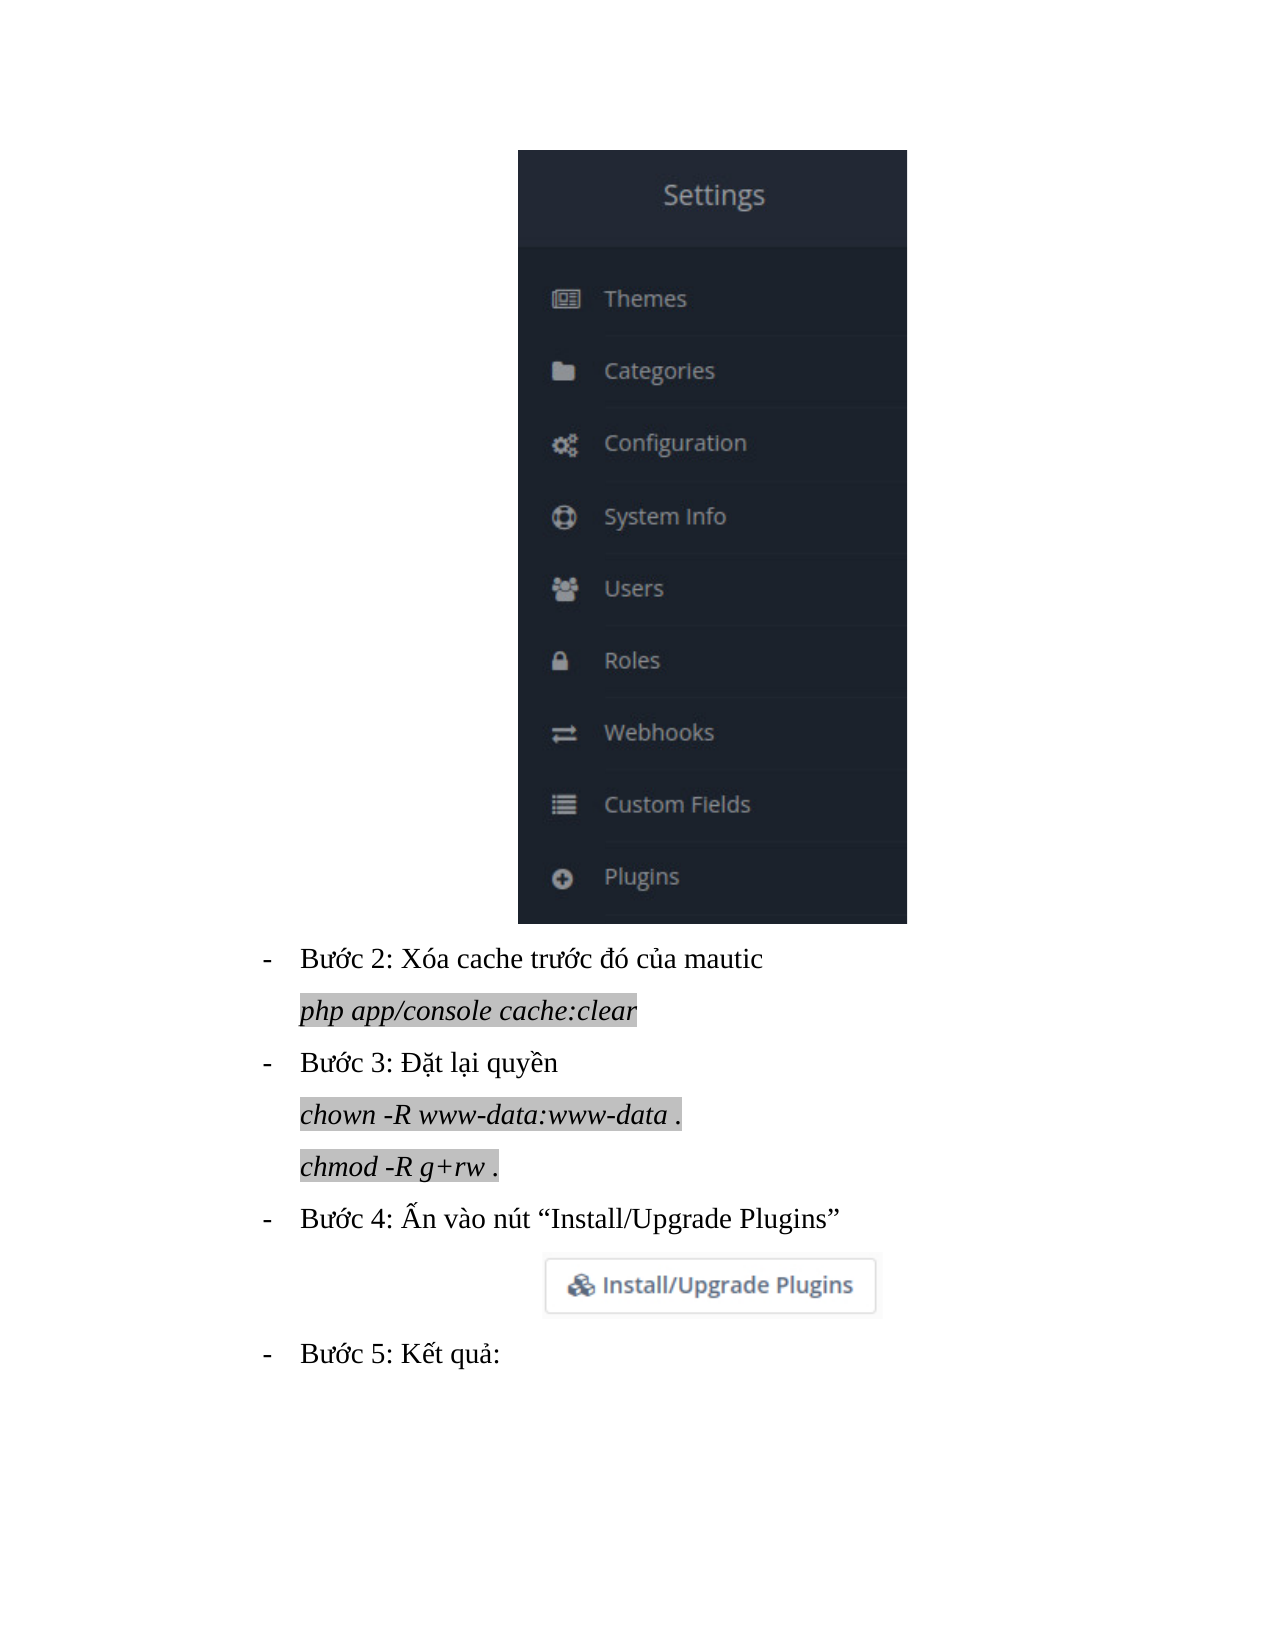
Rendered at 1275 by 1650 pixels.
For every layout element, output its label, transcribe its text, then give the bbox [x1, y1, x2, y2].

picture [542, 1252, 883, 1319]
list Bước 5: Kết quả: [262, 1336, 1125, 1370]
text chmod -R g+rw . [300, 1149, 1125, 1182]
list Bước 4: Ấn vào nút “Install/Upgrade Plugins” [262, 1201, 1125, 1234]
list Bước 2: Xóa cache trước đó của mautic [262, 941, 1125, 975]
text chown -R www-data:www-data . [300, 1097, 1125, 1131]
text php app/console cache:clear [300, 993, 1125, 1027]
picture [518, 150, 908, 924]
list Bước 3: Đặt lại quyền [262, 1045, 1125, 1079]
